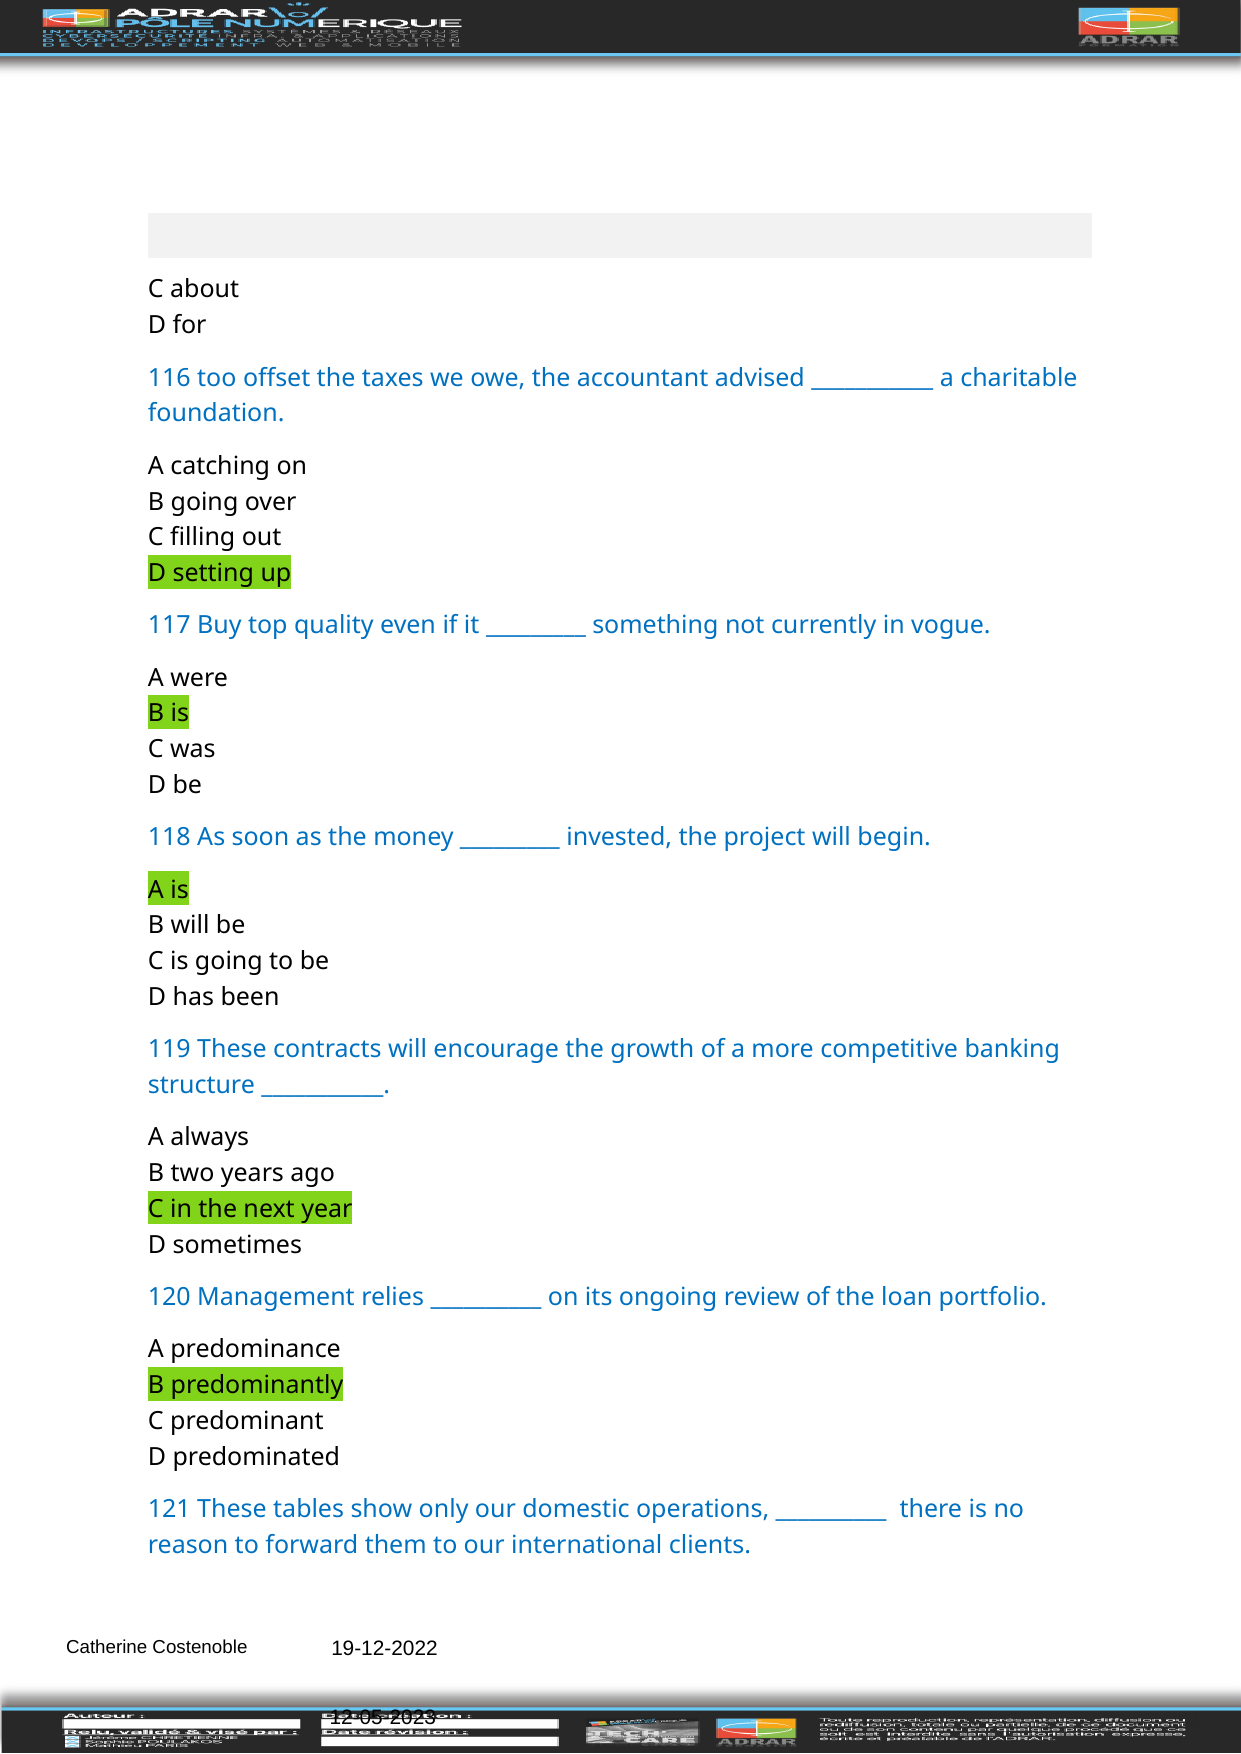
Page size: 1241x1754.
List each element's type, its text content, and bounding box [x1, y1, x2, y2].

text 121 These tables show only our domestic operations, __________ there is no reason to forward them to our international clients. [148, 1491, 1092, 1560]
text A catching on B going over C filling out D setting up [148, 447, 1092, 589]
text A always B two years ago C in the next year D sometimes [148, 1119, 1092, 1260]
text 119 These contracts will encourage the growth of a more competitive banking structure ___________. [148, 1031, 1092, 1101]
text 116 too offset the taxes we owe, the accountant advised ___________ a charitable foundation. [148, 359, 1092, 429]
text 117 Buy top quality even if it _________ something not currently in vogue. [148, 607, 1092, 641]
text C about D for [148, 271, 1092, 341]
text 120 Management relies __________ on its ongoing review of the loan portfolio. [148, 1279, 1092, 1313]
text A predominance B predominantly C predominant D predominated [148, 1331, 1092, 1472]
text A is B will be C is going to be D has been [148, 871, 1092, 1013]
text A were B is C was D be [148, 659, 1092, 801]
picture [1, 1742, 1241, 1753]
picture [0, 0, 1241, 10]
text 118 As soon as the money _________ invested, the project will begin. [148, 819, 1092, 853]
